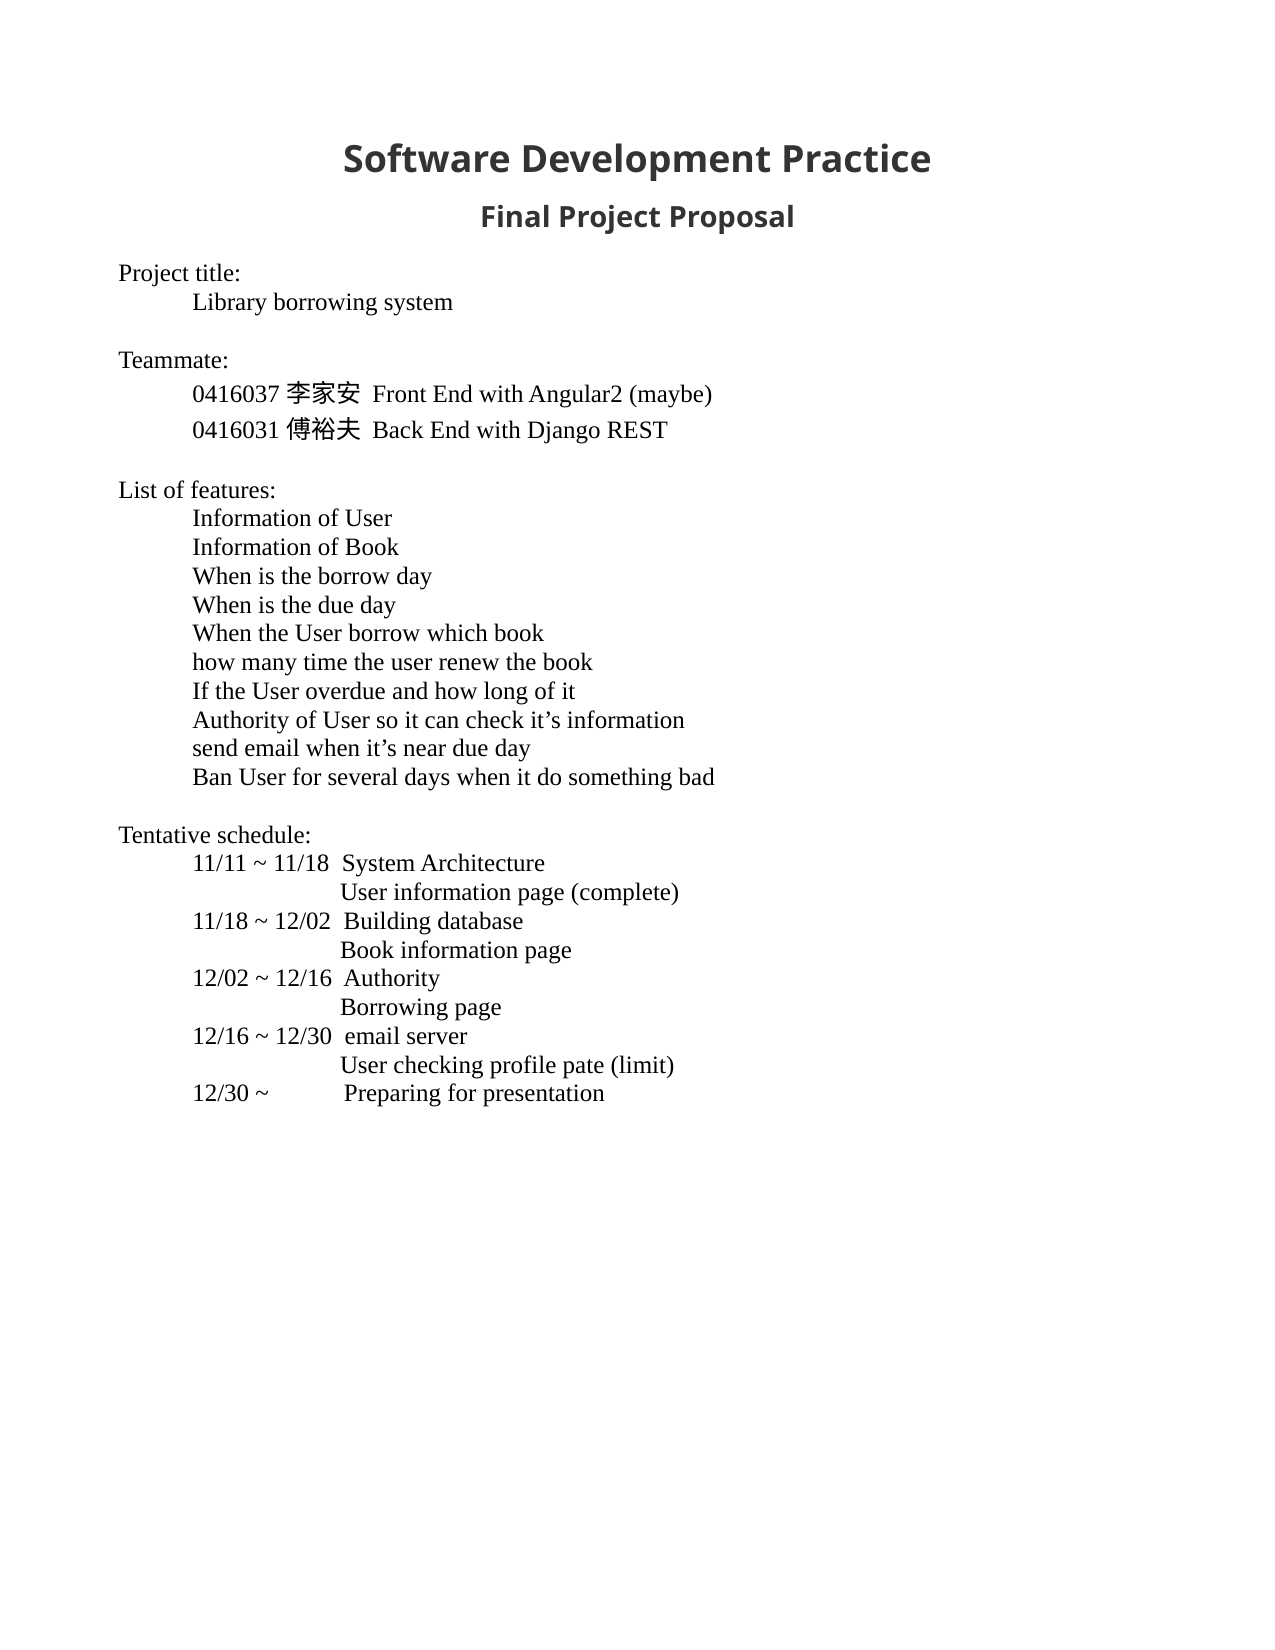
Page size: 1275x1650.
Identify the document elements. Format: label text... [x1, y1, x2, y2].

text Authority of User so it can check it’s information [118, 705, 1157, 733]
text Teammate: [118, 345, 1157, 373]
text Final Project Proposal [118, 196, 1157, 236]
text User checking profile pate (limit) [118, 1050, 1157, 1078]
text 0416031 傅裕夫 Back End with Django REST [118, 410, 1157, 446]
text User information page (complete) [118, 877, 1157, 906]
text Tentative schedule: [118, 820, 1157, 848]
text If the User overdue and how long of it [118, 676, 1157, 705]
text 0416037 李家安 Front End with Angular2 (maybe) [118, 373, 1157, 410]
text 12/30 ~ Preparing for presentation [118, 1078, 1157, 1107]
text 12/02 ~ 12/16 Authority [118, 963, 1157, 992]
text Information of Book [118, 532, 1157, 561]
text When is the borrow day [118, 561, 1157, 590]
text 11/11 ~ 11/18 System Architecture [118, 848, 1157, 877]
text how many time the user renew the book [118, 647, 1157, 676]
text Book information page [118, 935, 1157, 963]
text Borrowing page [118, 992, 1157, 1021]
text When is the due day [118, 590, 1157, 618]
text Library borrowing system [118, 287, 1157, 316]
text When the User borrow which book [118, 618, 1157, 647]
text Project title: [118, 258, 1157, 287]
text Information of User [118, 503, 1157, 532]
text List of features: [118, 475, 1157, 503]
subtitle Software Development Practice [118, 133, 1157, 184]
text 12/16 ~ 12/30 email server [118, 1021, 1157, 1050]
text send email when it’s near due day [118, 733, 1157, 762]
text Ban User for several days when it do something bad [118, 762, 1157, 791]
text 11/18 ~ 12/02 Building database [118, 906, 1157, 935]
